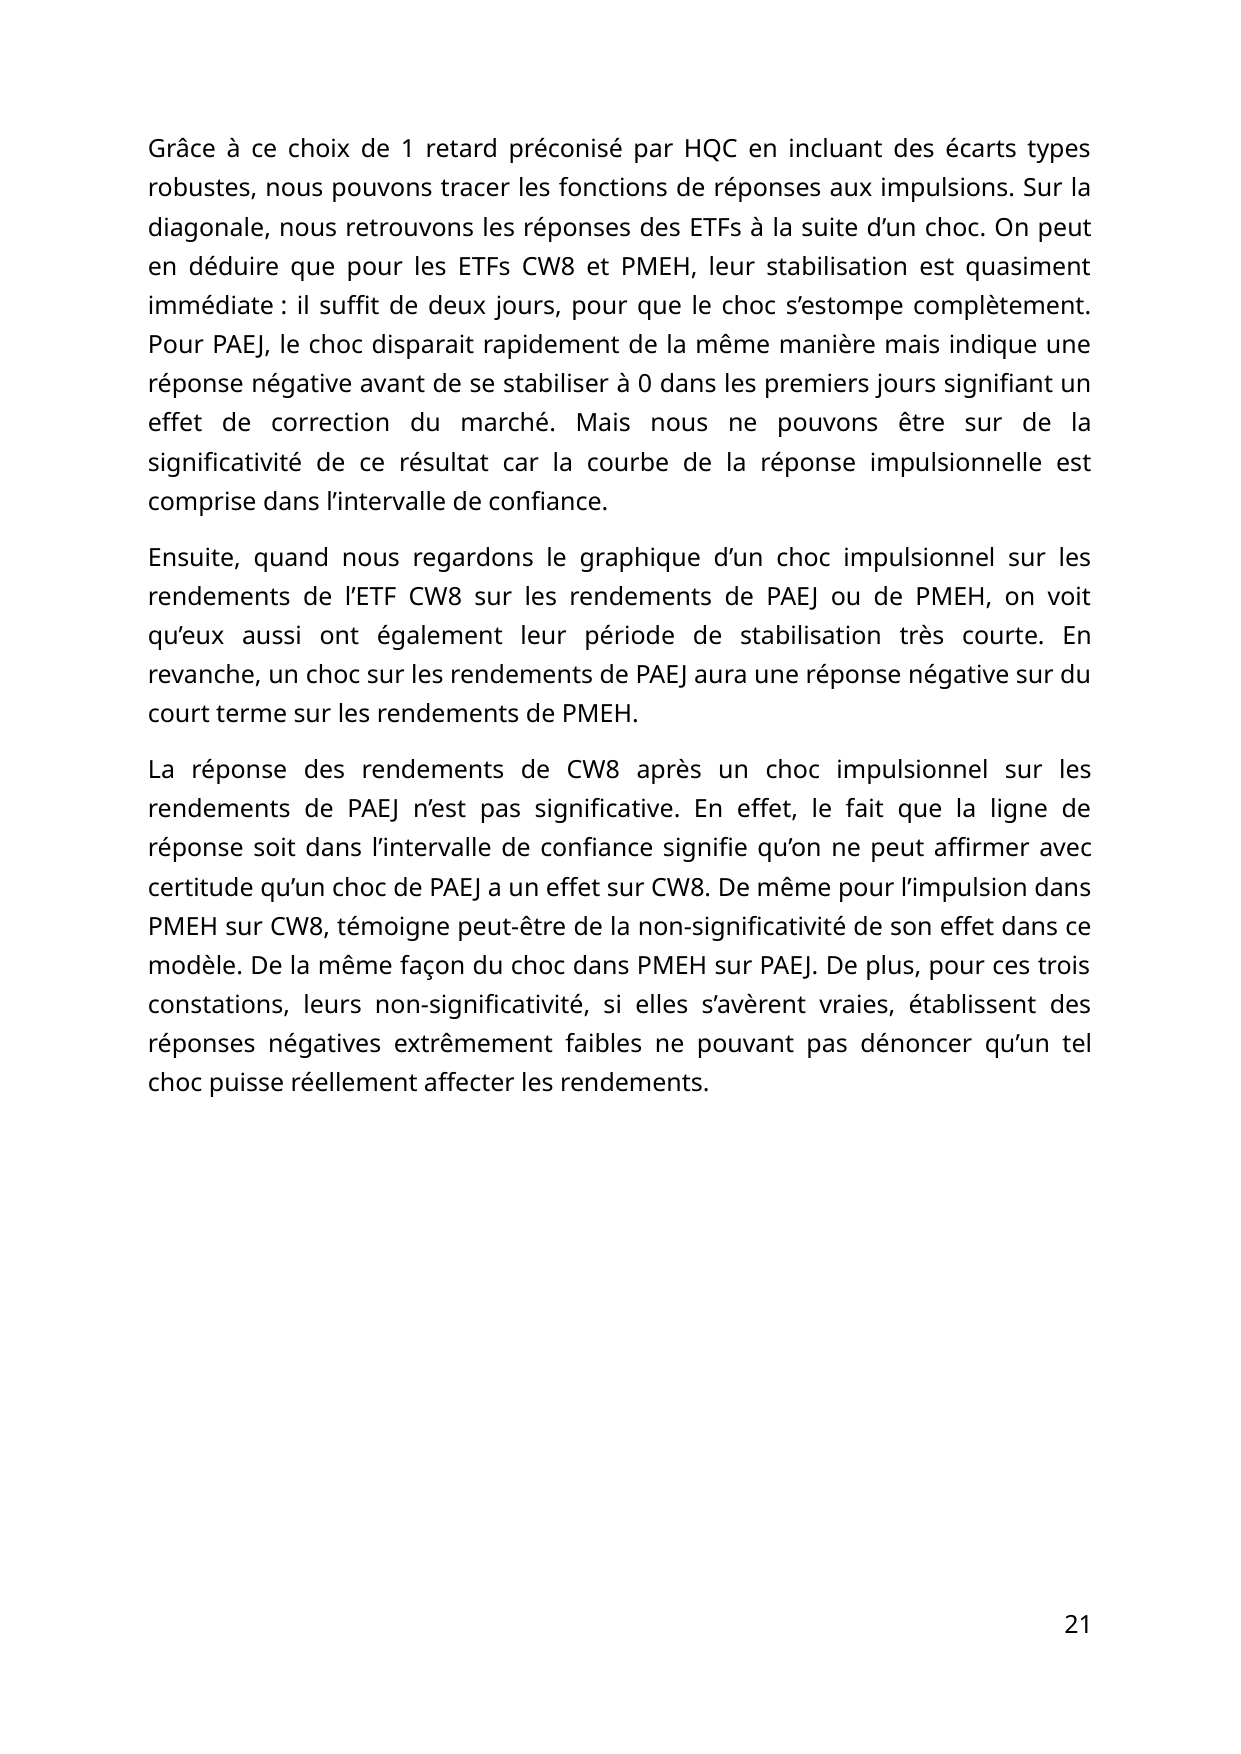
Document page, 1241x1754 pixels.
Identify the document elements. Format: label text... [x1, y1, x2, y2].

text La réponse des rendements de CW8 après un choc impulsionnel sur les rendements de PAEJ n’est pas significative. En effet, le fait que la ligne de réponse soit dans l’intervalle de confiance signifie qu’on ne peut affirmer avec certitude qu’un choc de PAEJ a un effet sur CW8. De même pour l’impulsion dans PMEH sur CW8, témoigne peut-être de la non-significativité de son effet dans ce modèle. De la même façon du choc dans PMEH sur PAEJ. De plus, pour ces trois constations, leurs non-significativité, si elles s’avèrent vraies, établissent des réponses négatives extrêmement faibles ne pouvant pas dénoncer qu’un tel choc puisse réellement affecter les rendements. [148, 752, 1093, 1099]
text Grâce à ce choix de 1 retard préconisé par HQC en incluant des écarts types robustes, nous pouvons tracer les fonctions de réponses aux impulsions. Sur la diagonale, nous retrouvons les réponses des ETFs à la suite d’un choc. On peut en déduire que pour les ETFs CW8 et PMEH, leur stabilisation est quasiment immédiate : il suffit de deux jours, pour que le choc s’estompe complètement. Pour PAEJ, le choc disparait rapidement de la même manière mais indique une réponse négative avant de se stabiliser à 0 dans les premiers jours signifiant un effet de correction du marché. Mais nous ne pouvons être sur de la significativité de ce résultat car la courbe de la réponse impulsionnelle est comprise dans l’intervalle de confiance. [148, 131, 1093, 517]
text Ensuite, quand nous regardons le graphique d’un choc impulsionnel sur les rendements de l’ETF CW8 sur les rendements de PAEJ ou de PMEH, on voit qu’eux aussi ont également leur période de stabilisation très courte. En revanche, un choc sur les rendements de PAEJ aura une réponse négative sur du court terme sur les rendements de PMEH. [148, 539, 1093, 730]
